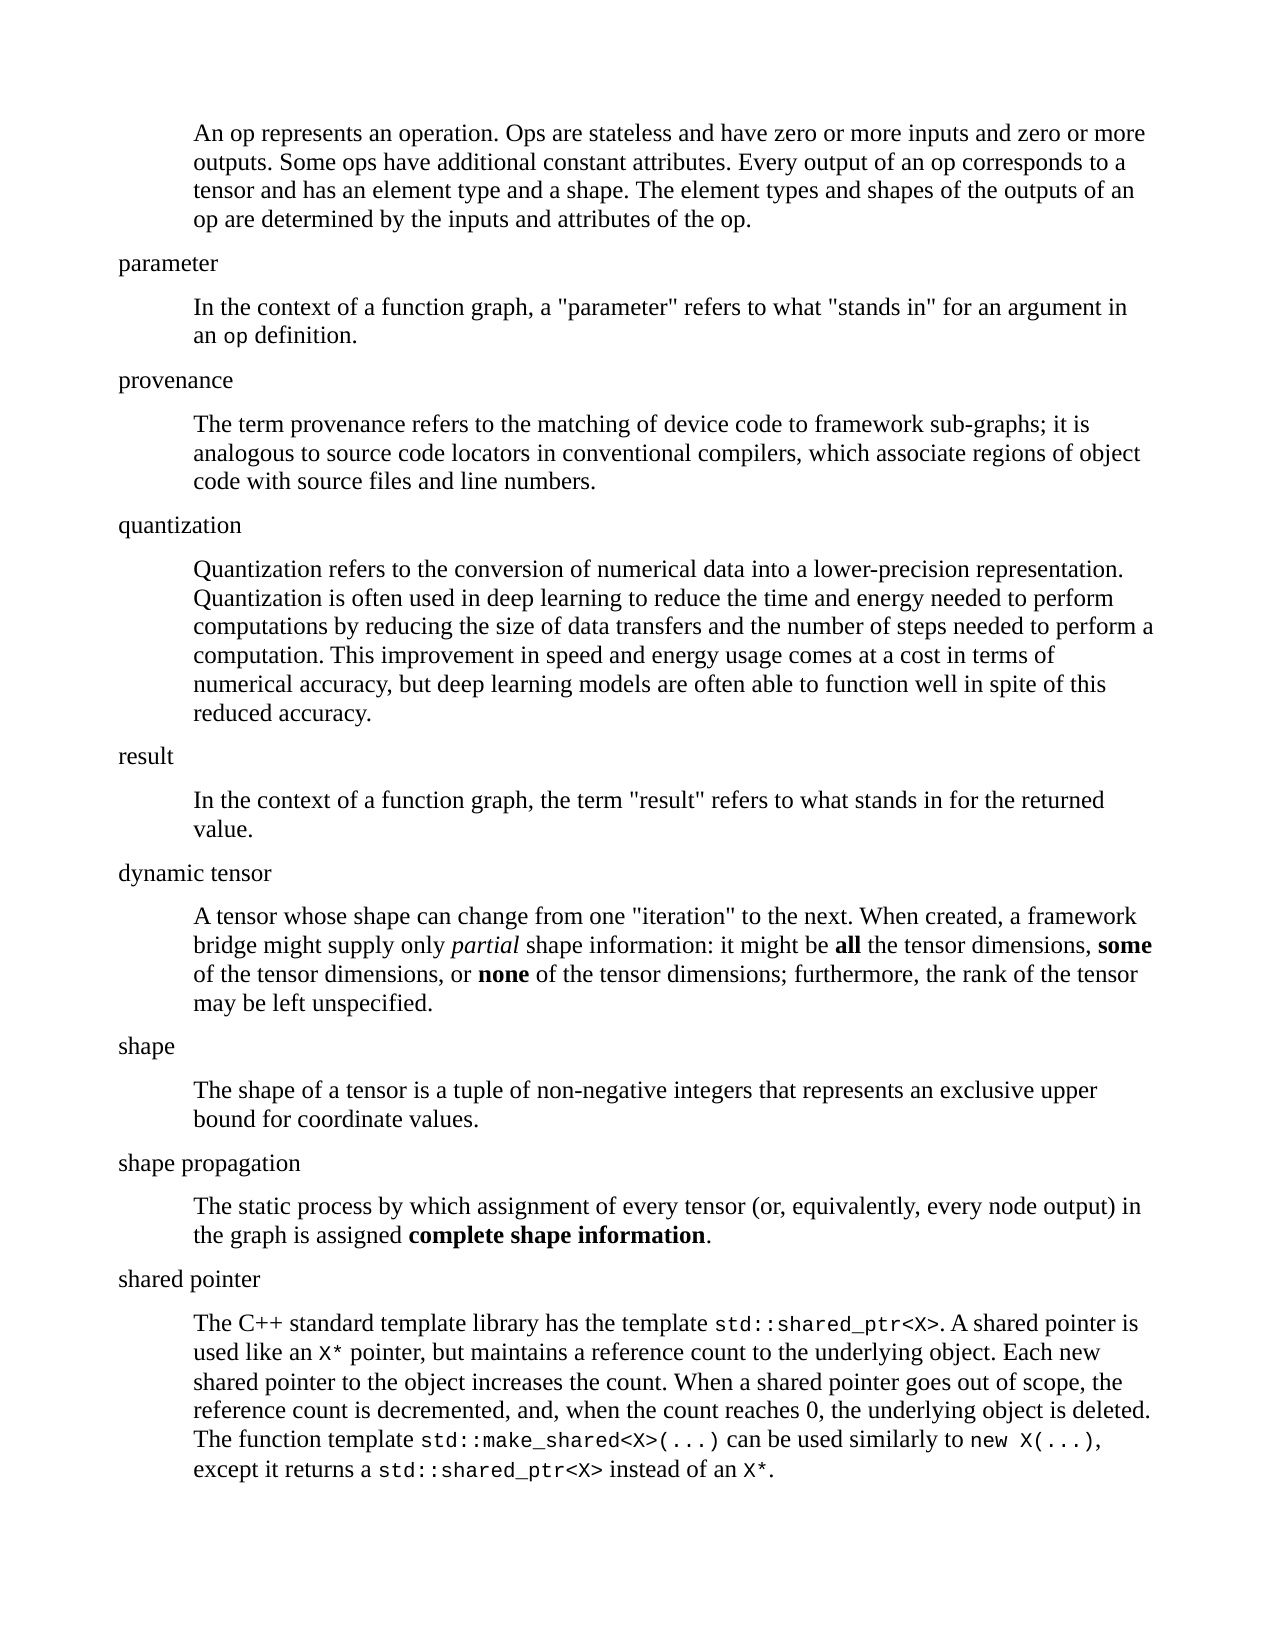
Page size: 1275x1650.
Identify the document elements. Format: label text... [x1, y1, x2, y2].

text shared pointer [118, 1264, 1157, 1293]
text quantization [118, 510, 1157, 539]
text The static process by which assignment of every tensor (or, equivalently, every node output) in the graph is assigned complete shape information. [193, 1191, 1157, 1249]
text provenance [118, 365, 1157, 394]
text The term provenance refers to the matching of device code to framework sub-graphs; it is analogous to source code locators in conventional compilers, which associate regions of object code with source files and line numbers. [193, 409, 1157, 495]
text In the context of a function graph, a "parameter" refers to what "stands in" for an argument in an op definition. [193, 292, 1157, 350]
text In the context of a function graph, the term "result" refers to what stands in for the returned value. [193, 785, 1157, 843]
text The shape of a tensor is a tuple of non-negative integers that represents an exclusive upper bound for coordinate values. [193, 1075, 1157, 1133]
text shape propagation [118, 1148, 1157, 1176]
text An op represents an operation. Ops are stateless and have zero or more inputs and zero or more outputs. Some ops have additional constant attributes. Every output of an op corresponds to a tensor and has an element type and a shape. The element types and shapes of the outputs of an op are determined by the inputs and attributes of the op. [193, 118, 1157, 233]
text The C++ standard template library has the template std::shared_ptr<X>. A shared pointer is used like an X* pointer, but maintains a reference count to the underlying object. Each new shared pointer to the object increases the count. When a shared pointer goes out of scope, the reference count is decremented, and, when the count reaches 0, the underlying object is deleted. The function template std::make_shared<X>(...) can be used similarly to new X(...), except it returns a std::shared_ptr<X> instead of an X*. [193, 1308, 1157, 1483]
text parameter [118, 248, 1157, 277]
text dynamic tensor [118, 858, 1157, 886]
text result [118, 741, 1157, 770]
text Quantization refers to the conversion of numerical data into a lower-precision representation. Quantization is often used in deep learning to reduce the time and energy needed to perform computations by reducing the size of data transfers and the number of steps needed to perform a computation. This improvement in speed and energy usage comes at a cost in terms of numerical accuracy, but deep learning models are often able to function well in spite of this reduced accuracy. [193, 554, 1157, 726]
text A tensor whose shape can change from one "iteration" to the next. When created, a framework bridge might supply only partial shape information: it might be all the tensor dimensions, some of the tensor dimensions, or none of the tensor dimensions; furthermore, the rank of the tensor may be left unspecified. [193, 901, 1157, 1016]
text shape [118, 1031, 1157, 1060]
